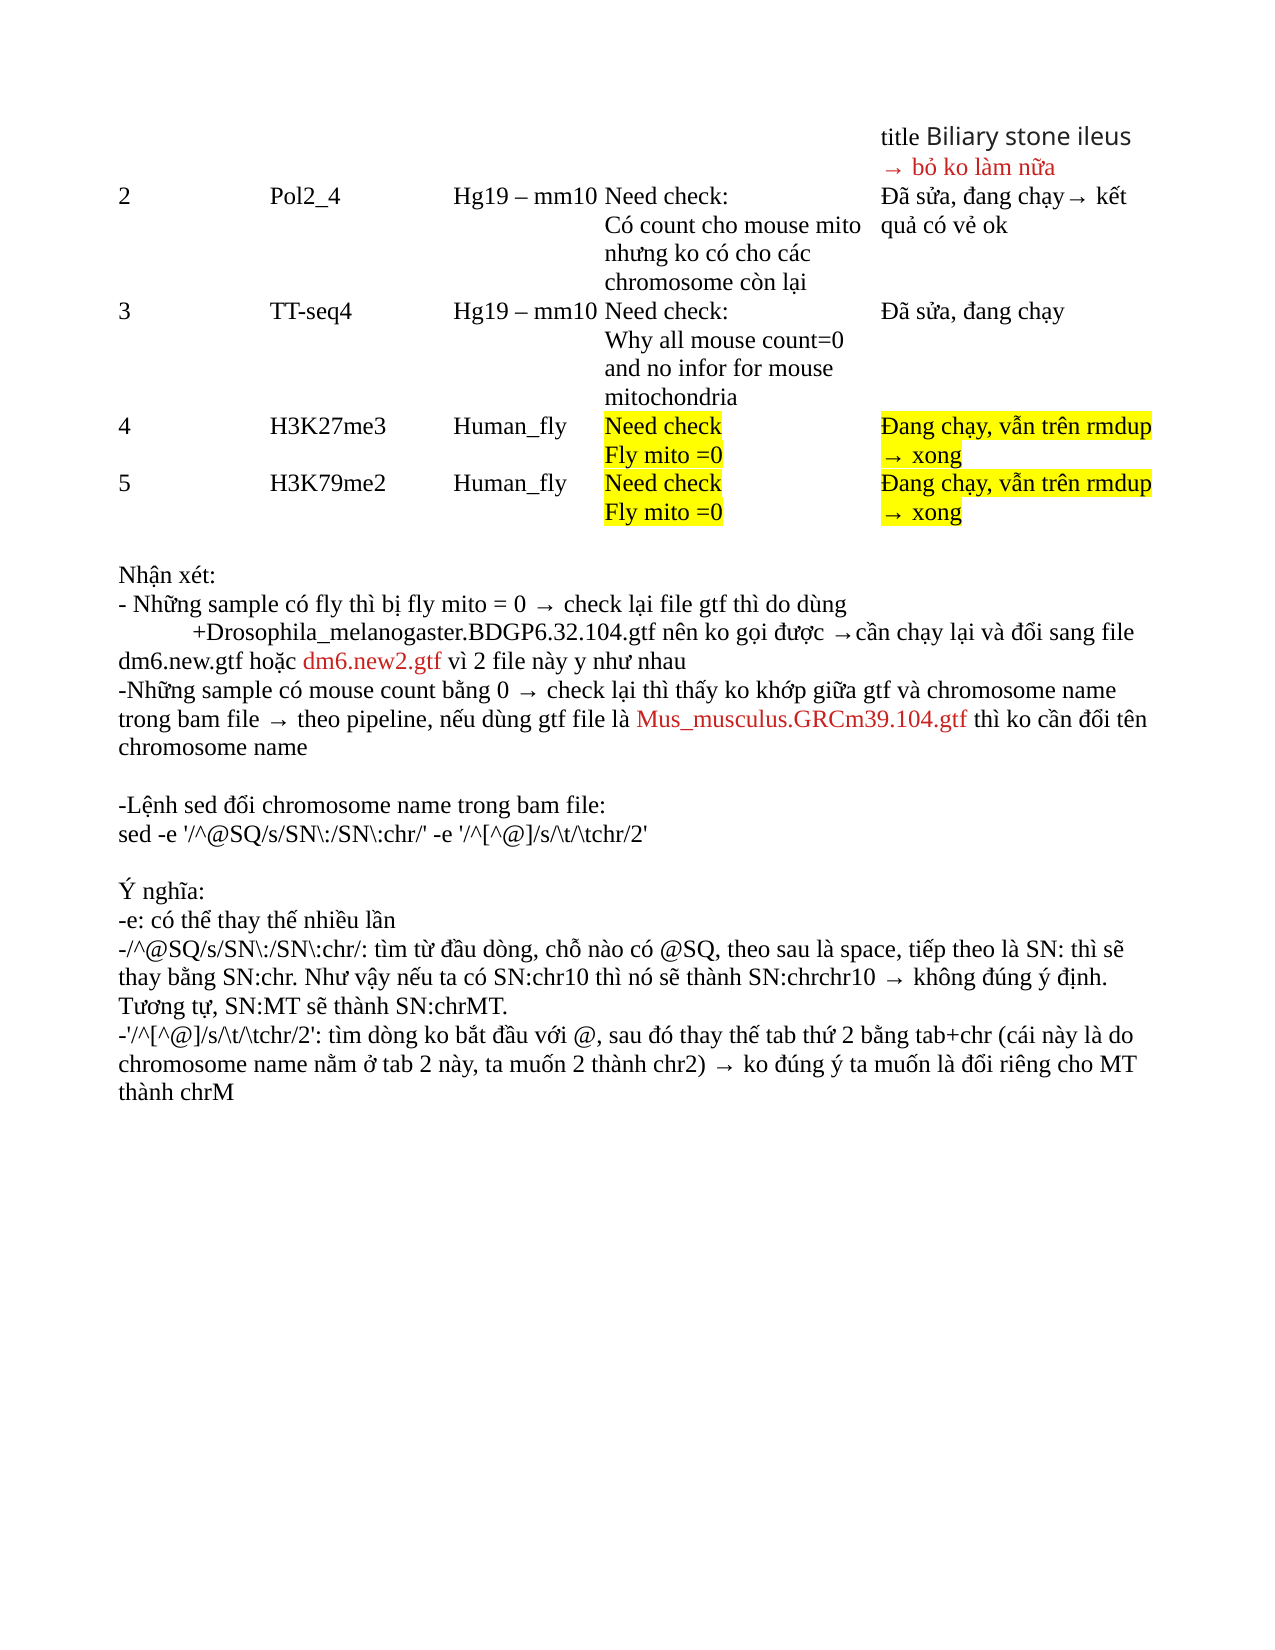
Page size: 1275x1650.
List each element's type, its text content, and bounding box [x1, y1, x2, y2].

text +Drosophila_melanogaster.BDGP6.32.104.gtf nên ko gọi được →cần chạy lại và đổi sang file dm6.new.gtf hoặc dm6.new2.gtf vì 2 file này y như nhau [118, 617, 1157, 675]
table_cell Đang chạy, vẫn trên rmdup → xong [881, 469, 1157, 531]
table_cell 5 [118, 469, 166, 531]
table_cell [270, 118, 453, 181]
table_cell 2 [118, 181, 166, 296]
text - Những sample có fly thì bị fly mito = 0 → check lại file gtf thì do dùng [118, 589, 1157, 617]
table_cell Đã sửa, đang chạy [881, 296, 1157, 411]
table_cell [604, 118, 881, 181]
text -'/^[^@]/s/\t/\tchr/2': tìm dòng ko bắt đầu với @, sau đó thay thế tab thứ 2 bằng tab+chr (cái này là do chromosome name nằm ở tab 2 này, ta muốn 2 thành chr2) → ko đúng ý ta muốn là đổi riêng cho MT thành chrM [118, 1020, 1157, 1106]
table_cell 4 [118, 411, 166, 468]
table_cell H3K79me2 [270, 469, 453, 531]
text -e: có thể thay thế nhiều lần [118, 905, 1157, 934]
table_cell Pol2_4 [270, 181, 453, 296]
table_cell 3 [118, 296, 166, 411]
table_cell Đang chạy, vẫn trên rmdup → xong [881, 411, 1157, 468]
table_cell Need check: Có count cho mouse mito nhưng ko có cho các chromosome còn lại [604, 181, 881, 296]
table_cell Human_fly [453, 411, 604, 468]
text -/^@SQ/s/SN\:/SN\:chr/: tìm từ đầu dòng, chỗ nào có @SQ, theo sau là space, tiếp theo là SN: thì sẽ thay bằng SN:chr. Như vậy nếu ta có SN:chr10 thì nó sẽ thành SN:chrchr10 → không đúng ý định. Tương tự, SN:MT sẽ thành SN:chrMT. [118, 934, 1157, 1020]
table_cell title Biliary stone ileus → bỏ ko làm nữa [881, 118, 1157, 181]
text -Những sample có mouse count bằng 0 → check lại thì thấy ko khớp giữa gtf và chromosome name trong bam file → theo pipeline, nếu dùng gtf file là Mus_musculus.GRCm39.104.gtf thì ko cần đổi tên chromosome name [118, 675, 1157, 761]
table_cell Hg19 – mm10 [453, 181, 604, 296]
table_cell Đã sửa, đang chạy→ kết quả có vẻ ok [881, 181, 1157, 296]
table_cell Need check Fly mito =0 [604, 411, 881, 468]
table_cell Need check Fly mito =0 [604, 469, 881, 531]
text Nhận xét: [118, 560, 1157, 589]
table_cell Hg19 – mm10 [453, 296, 604, 411]
text Ý nghĩa: [118, 876, 1157, 905]
text sed -e '/^@SQ/s/SN\:/SN\:chr/' -e '/^[^@]/s/\t/\tchr/2' [118, 819, 1157, 847]
table_cell [453, 118, 604, 181]
table_cell H3K27me3 [270, 411, 453, 468]
table_cell [118, 118, 166, 181]
table_cell [166, 118, 269, 531]
table_cell Need check: Why all mouse count=0 and no infor for mouse mitochondria [604, 296, 881, 411]
table_cell TT-seq4 [270, 296, 453, 411]
table_cell Human_fly [453, 469, 604, 531]
text -Lệnh sed đổi chromosome name trong bam file: [118, 790, 1157, 819]
